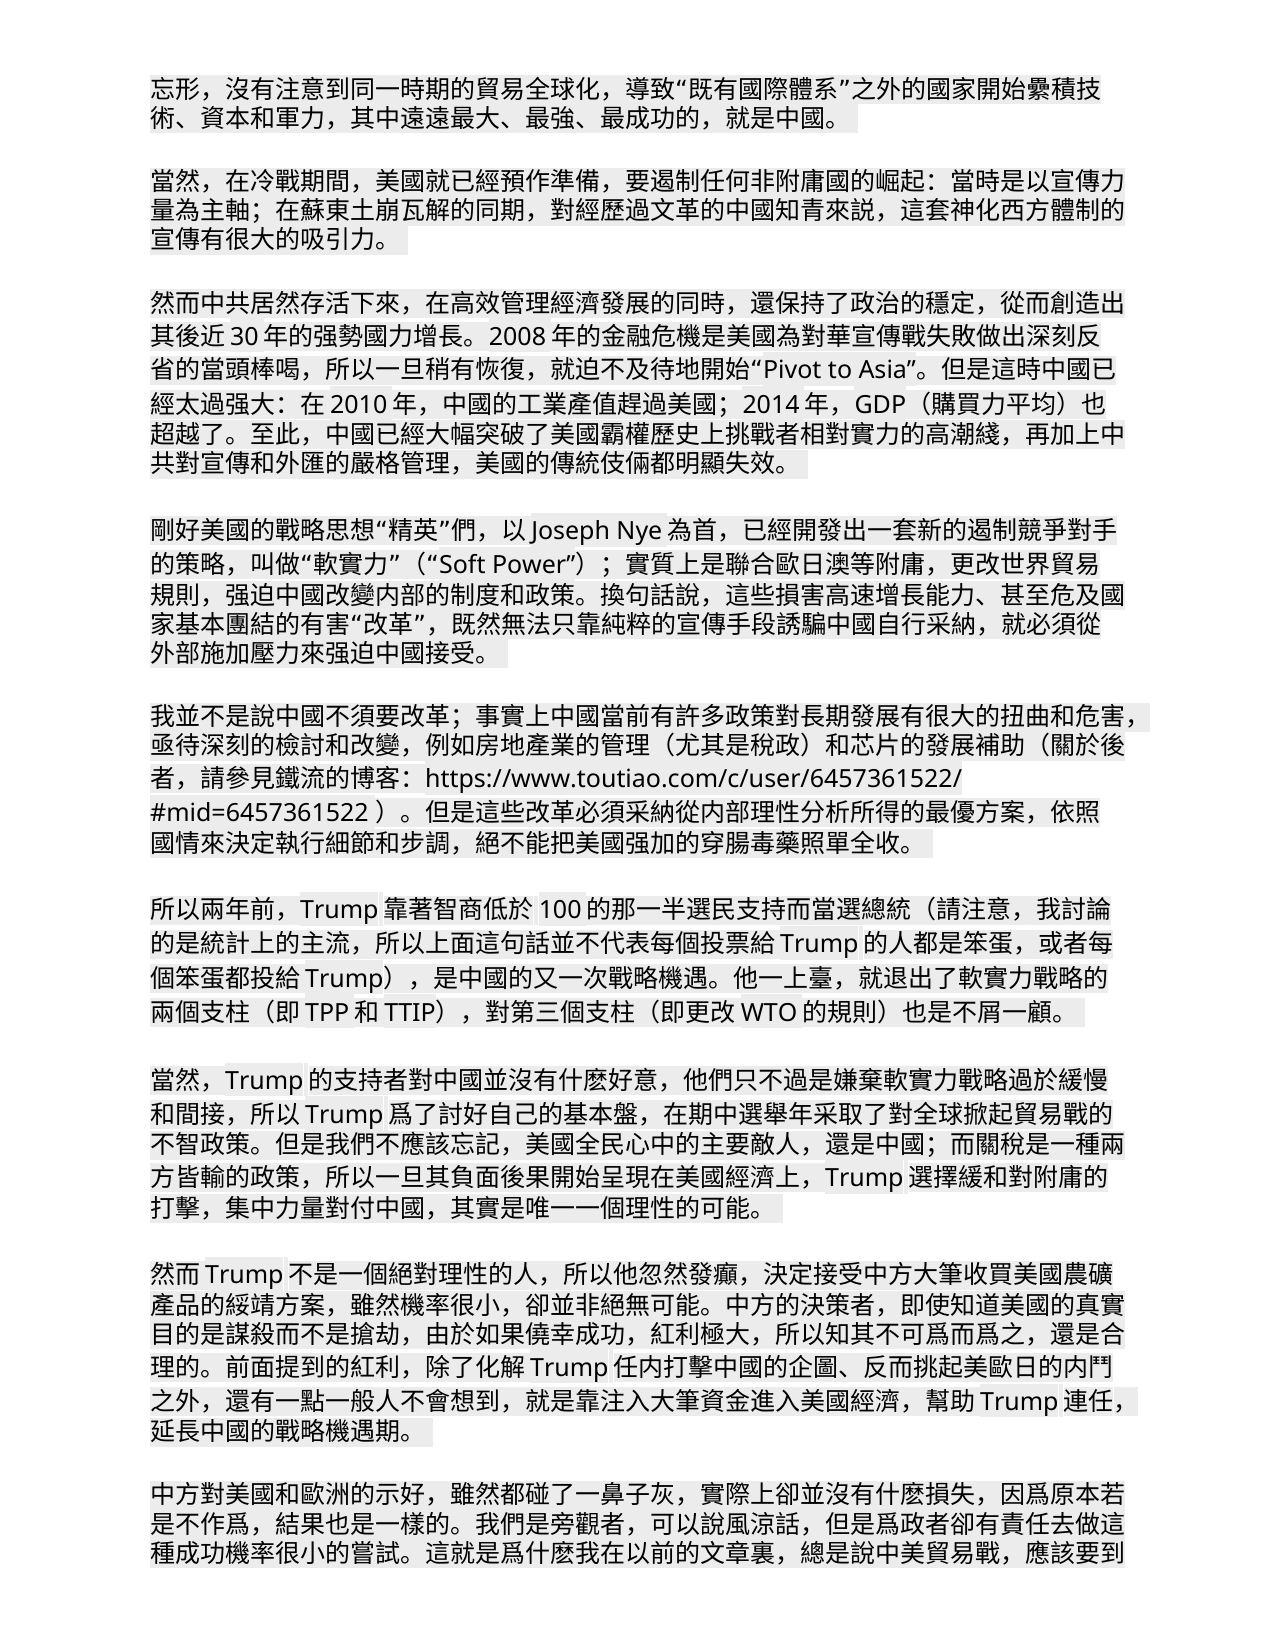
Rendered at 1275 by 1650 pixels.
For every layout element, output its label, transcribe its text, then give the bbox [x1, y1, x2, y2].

text 大家很關心的美中貿易戰，在這轉貼王孟源先生的見解，他在八方論壇的視頻我是看完全部的，跟這篇的見解大同小異，只是會多談到些愚蠢的台灣執政者的想法 其實，個人覺得，如果中美爭霸能鬥而不破，對台灣最好，一旦兩強撕破臉，對岸也不用顧忌國際觀感了，為了政權維持，直接統一台灣就好了，分散注意力 所以看到綠營對中美貿易戰以及西方世界圍堵中國特別開心時，覺得真是一群蠢蛋....更加認定他們是美日的走狗... ---------------------------- 最近我上了史東先生的《八方論壇》節目，題目是《檢視中美貿易的現狀與前景》（參見https://www.youtube.com/watch?v=K8_bdlSxz9g&;t=1023s ），已經討論過這個話題。不過受訪問沒有字斟句酌的機會，所以總會有些遺漏，而且並不是每個讀者都是《八方論壇》的訂戶（我鼓勵大家訂閲支持一個獨立而且有良心、有水準的節目），所以在此重複這個議題，試圖做些增補。不過受篇幅所限，有些已經詳細解釋過的論點，可能反而會寫得簡略些。看過完整版訪問視頻的讀者，所得會更多。 歐美最近這一波遏制中國崛起的努力，源自中國出乎其意料的成功。在中國之前，能從第三世界完成產業升級、加入原本都是老牌工業國家（即歐美日澳）的高度開發經濟體行列的，只有幾個“小龍”；這裏的重點是那個“小”字。他們的人口總數還不到一億，在政治、經濟、軍事、金融貨幣和外交上，全都是美國霸主的忠實附庸，或者附庸的附庸（如臺灣對日本、香港對英國）。所以對“既有國際體系”（也就是美國支配一切，而附庸們則得以獨占若干高端實業，享受僅次於美國的生活水準）來説，不但不是挑戰，反而是補充和加强。 這樣的脚本，卻不適用到中國身上。中國的原罪，在於他的體量：一個人口大於所有先進經濟體總和的國家，顯然不可能成爲可靠的附庸；只有分裂和衰弱的中國，才符合美國及其附庸的長期利益。 美國的霸權，建立在軍事、宣傳和金融這三股力量之上。實際上要打擊霸權的挑戰者，軍事手段的代價極高，只有在二戰那樣沒有其他選項的前提下，才會不得已而爲之。在二戰後70多年，曾有過蘇聯和日本兩個挑戰者，美國分別以宣傳和金融方法將他們從内部瓦解；不但代價幾乎爲零，而且紅利極大，支持了美國在冷戰後的長期繁榮。但是美國得意忘形，沒有注意到同一時期的貿易全球化，導致“既有國際體系”之外的國家開始纍積技術、資本和軍力，其中遠遠最大、最強、最成功的，就是中國。 當然，在冷戰期間，美國就已經預作準備，要遏制任何非附庸國的崛起：當時是以宣傳力量為主軸；在蘇東土崩瓦解的同期，對經歷過文革的中國知青來説，這套神化西方體制的宣傳有很大的吸引力。 然而中共居然存活下來，在高效管理經濟發展的同時，還保持了政治的穩定，從而創造出其後近30年的强勢國力增長。2008年的金融危機是美國為對華宣傳戰失敗做出深刻反省的當頭棒喝，所以一旦稍有恢復，就迫不及待地開始“Pivot to Asia”。但是這時中國已經太過强大：在2010年，中國的工業產值趕過美國；2014年，GDP（購買力平均）也超越了。至此，中國已經大幅突破了美國霸權歷史上挑戰者相對實力的高潮綫，再加上中共對宣傳和外匯的嚴格管理，美國的傳統伎倆都明顯失效。 剛好美國的戰略思想“精英”們，以Joseph Nye為首，已經開發出一套新的遏制競爭對手的策略，叫做“軟實力”（“Soft Power”）；實質上是聯合歐日澳等附庸，更改世界貿易規則，强迫中國改變内部的制度和政策。換句話說，這些損害高速增長能力、甚至危及國家基本團結的有害“改革”，既然無法只靠純粹的宣傳手段誘騙中國自行采納，就必須從外部施加壓力來强迫中國接受。 我並不是說中國不須要改革；事實上中國當前有許多政策對長期發展有很大的扭曲和危害，亟待深刻的檢討和改變，例如房地產業的管理（尤其是稅政）和芯片的發展補助（關於後者，請參見鐵流的博客：https://www.toutiao.com/c/user/6457361522/#mid=6457361522 ）。但是這些改革必須采納從内部理性分析所得的最優方案，依照國情來決定執行細節和步調，絕不能把美國强加的穿腸毒藥照單全收。 所以兩年前，Trump靠著智商低於100的那一半選民支持而當選總統（請注意，我討論的是統計上的主流，所以上面這句話並不代表每個投票給Trump的人都是笨蛋，或者每個笨蛋都投給Trump），是中國的又一次戰略機遇。他一上臺，就退出了軟實力戰略的兩個支柱（即TPP和TTIP），對第三個支柱（即更改WTO的規則）也是不屑一顧。 當然，Trump的支持者對中國並沒有什麽好意，他們只不過是嫌棄軟實力戰略過於緩慢和間接，所以Trump爲了討好自己的基本盤，在期中選舉年采取了對全球掀起貿易戰的不智政策。但是我們不應該忘記，美國全民心中的主要敵人，還是中國；而關稅是一種兩方皆輸的政策，所以一旦其負面後果開始呈現在美國經濟上，Trump選擇緩和對附庸的打擊，集中力量對付中國，其實是唯一一個理性的可能。 然而Trump不是一個絕對理性的人，所以他忽然發癲，決定接受中方大筆收買美國農礦產品的綏靖方案，雖然機率很小，卻並非絕無可能。中方的決策者，即使知道美國的真實目的是謀殺而不是搶劫，由於如果僥幸成功，紅利極大，所以知其不可爲而爲之，還是合理的。前面提到的紅利，除了化解Trump任内打擊中國的企圖、反而挑起美歐日的内鬥之外，還有一點一般人不會想到，就是靠注入大筆資金進入美國經濟，幫助Trump連任，延長中國的戰略機遇期。 中方對美國和歐洲的示好，雖然都碰了一鼻子灰，實際上卻並沒有什麽損失，因爲原本若是不作爲，結果也是一樣的。我們是旁觀者，可以說風涼話，但是爲政者卻有責任去做這種成功機率很小的嘗試。這就是爲什麽我在以前的文章裏，總是說中美貿易戰，應該要到美國今年的期中選舉，才有真正轉折的契機。 我認爲中方要利用期中選舉，達到一個自己滿意的結局（也就是在可輕易承受的代價下，結束這一回合的中美對抗），有幾個比較可能的脚本。第一個是在選舉前，對美國經濟造成足夠可見的傷害，讓Trump的支持者回心轉意，反過來要求撤回關稅。既然Trump只在乎個人得失，而不是國家利益，那麽一旦民意轉向，他也必然跟從。這個相對主動的策略是上策。 執行這個上策的前提，是迅速創造足夠的傷害，尤其要讓Trump瞭解他原本以爲貿易戰必勝的邏輯基礎（亦即雙方進出口額的高度不對等）是一個謬誤。因此中方自己不能太過怕痛，要針對在華美國企業做出抽取營收稅的公開威脅，例如GM。GM雖然不算是共和黨的基本盤勢力，卻是美國製造業的傳統領頭羊，在過去十幾年中又對中國市場有了極大的依賴，超過一半的利潤來自中國；一旦GM的中國市場受到威脅，整個企業都有可能在下一個不景氣周期裏再度破產。這樣的危險，是連Trump都能領會的。 然而中方的決策者已經決定不冒這個險。我想他們的分析大概是依循以下的思路：共和黨和民主黨的民粹派一樣是極度而且絕對反華的，美國的政治勢力中，願意和中方妥協的，只有若干財團。這次中美貿易戰，就是美國政治民粹化、財團對美國政策主導能力衰退的一個體現，所以不能進一步得罪他們（最後這一步邏輯推演跨度太大，結論可疑，然而受篇幅所限，我不在此詳細討論），只靠對農產品的關稅來影響美國民意。不過如此一來，Trump妥協的動機就弱化了。這並不是說選舉前達成協議的機會完全消失，而是從50-60%降到了30-40%。我們也必須嚴肅考慮下一個可能，亦即貿易戰要拖過期中選舉。 如果民主黨如目前民意調查預測，重新控制衆議院，再加上Mueller調查案也即將發酵，Trump可能會面臨四面楚歌的危境，不再能裹挾共和黨議員。那麽財團就可能在參議院發力，逐步迫使Trump在關稅問題上做出退讓。但是這是一個被動的策略，中方無法有效參與或影響其進程（除了對GM這樣的企業做私下的威脅；這和上策的差別，在於威脅的時間和是否公開）。而且民主黨對中國的敵意更强，Trump與他們在對中貿易政策上結成Unholy Alliance（邪惡同盟？）的可能性也存在，所以我認爲這是中策。 最糟的策略是認慫，以放棄產業升級、改變國内政策為代價，對Trump投降。我想沒有一個有正義感的華人願意看到這個結局。反正Trump到2020年，幾乎可以確定會敗選，繼任的民主黨總統必然會重拾Obama的軟實力戰略，任何與Trump做出的協議，都沒有存活過2021年的可能，那麽自然沒有理由認慫。中方的下策至少也就是最低程度做出對等報復，咬牙靜待Trump下臺。 這上中下三策，主動權都不完全在中國自己手中，有很大的隨機因素。但是貿易戰對國内經濟的影響，中方如何處置卻純粹是自己的決定；如果放任不作爲，就真是自殘自裁。我最擔心的是扶持高科技發展的補助政策。連美方都知道要以《中國製造2025》為主要打擊目標，而中方卻連其中最重要的芯片產業都縱容假大空文化，允許國外企業的馬甲和買辦騙取補助；明明有兩個真正自主的CPU，卻連黨軍公的采購都不能專注其上。這連美國政府的作爲都遠遠不如，實在是中國之恥。中美貿易戰是長期的鬥爭，無數犧牲所買得的喘息機會卻被無能、自私的官員和奸商揮霍掉了，這才是中國在貿易戰中的最大危機。 [150, 75, 1125, 1568]
